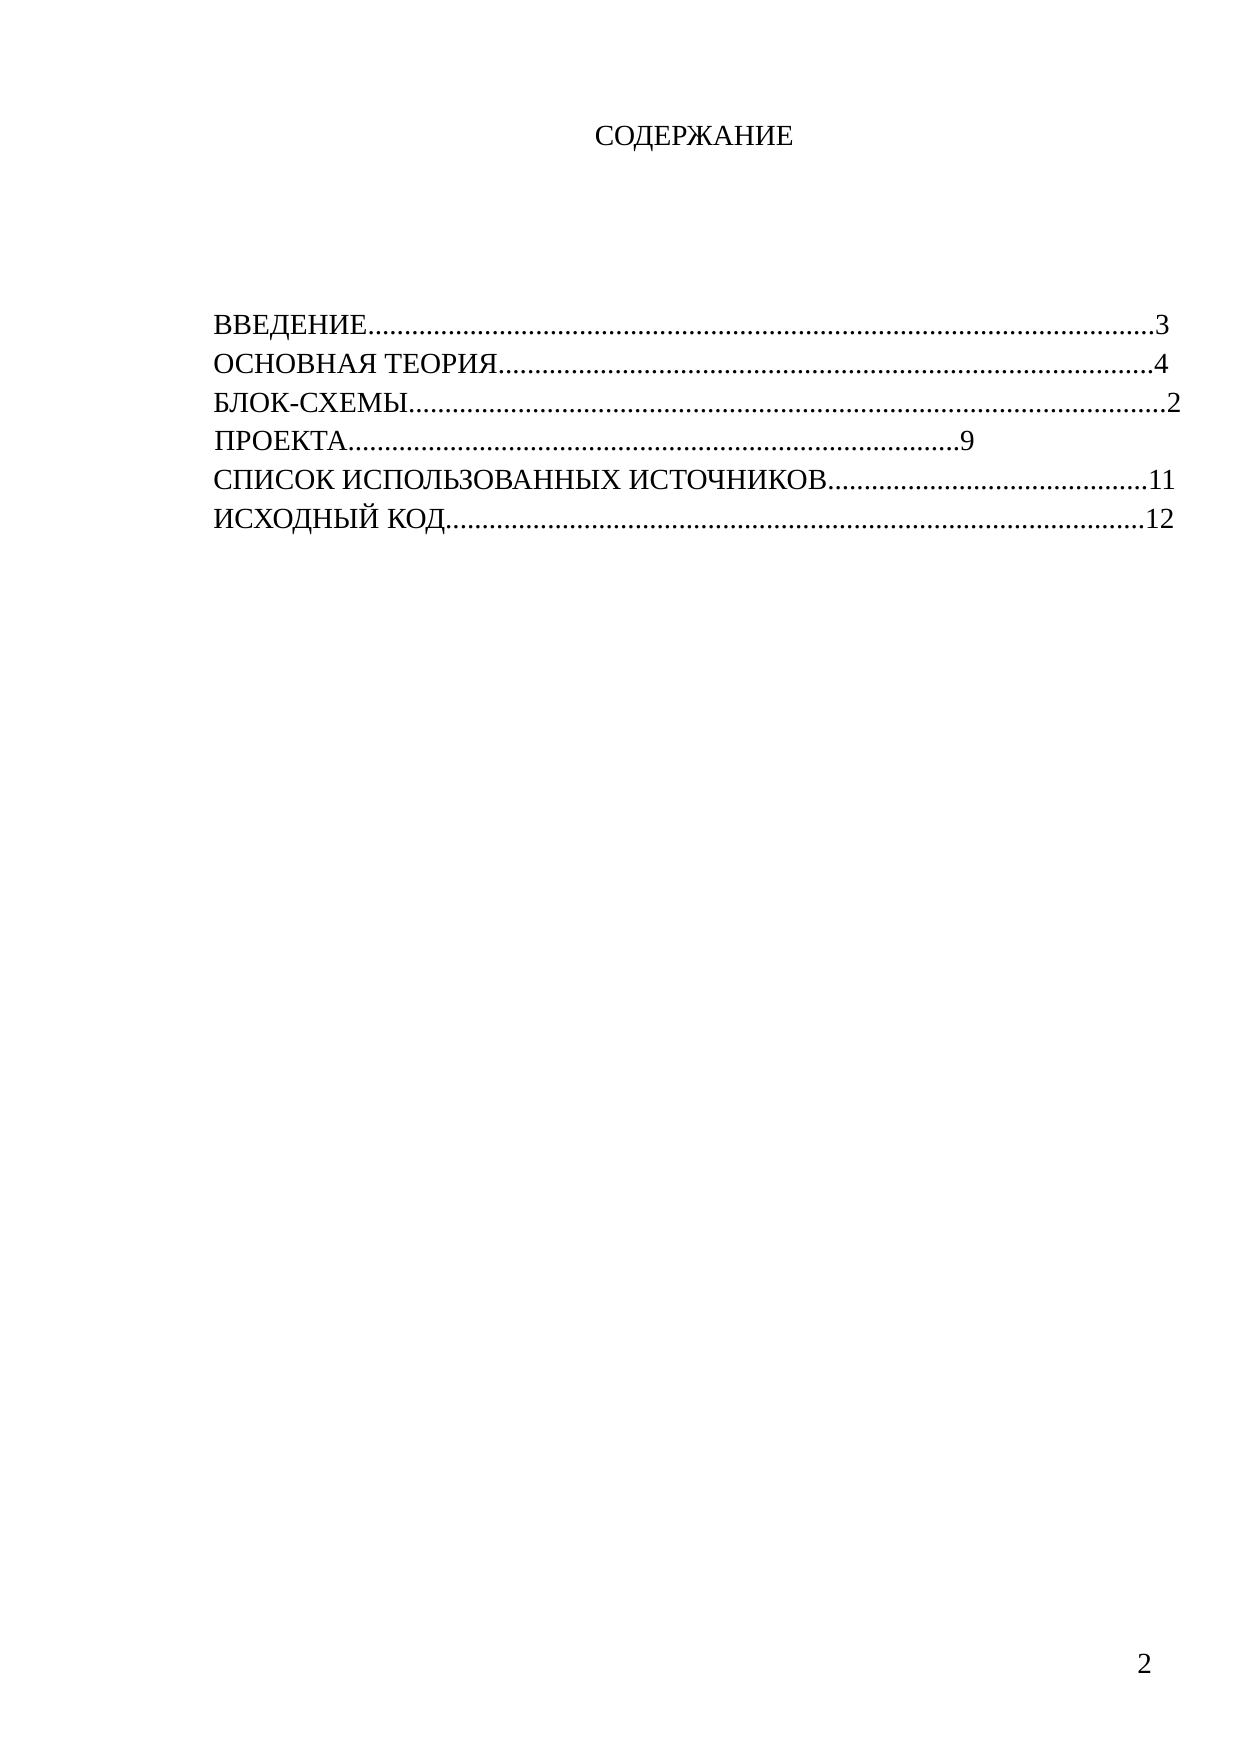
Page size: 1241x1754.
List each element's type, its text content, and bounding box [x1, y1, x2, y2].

text ОСНОВНАЯ ТЕОРИЯ..........................................................................................4 [213, 346, 1181, 380]
text ИСХОДНЫЙ КОД................................................................................................12 [213, 501, 1181, 535]
text ВВЕДЕНИЕ............................................................................................................3 [213, 307, 1181, 341]
text СОДЕРЖАНИЕ [207, 118, 1181, 152]
text СПИСОК ИСПОЛЬЗОВАННЫХ ИСТОЧНИКОВ............................................11 [213, 462, 1181, 496]
text БЛОК-СХЕМЫ 2 ПРОЕКТА....................................................................................9 [213, 385, 1181, 457]
